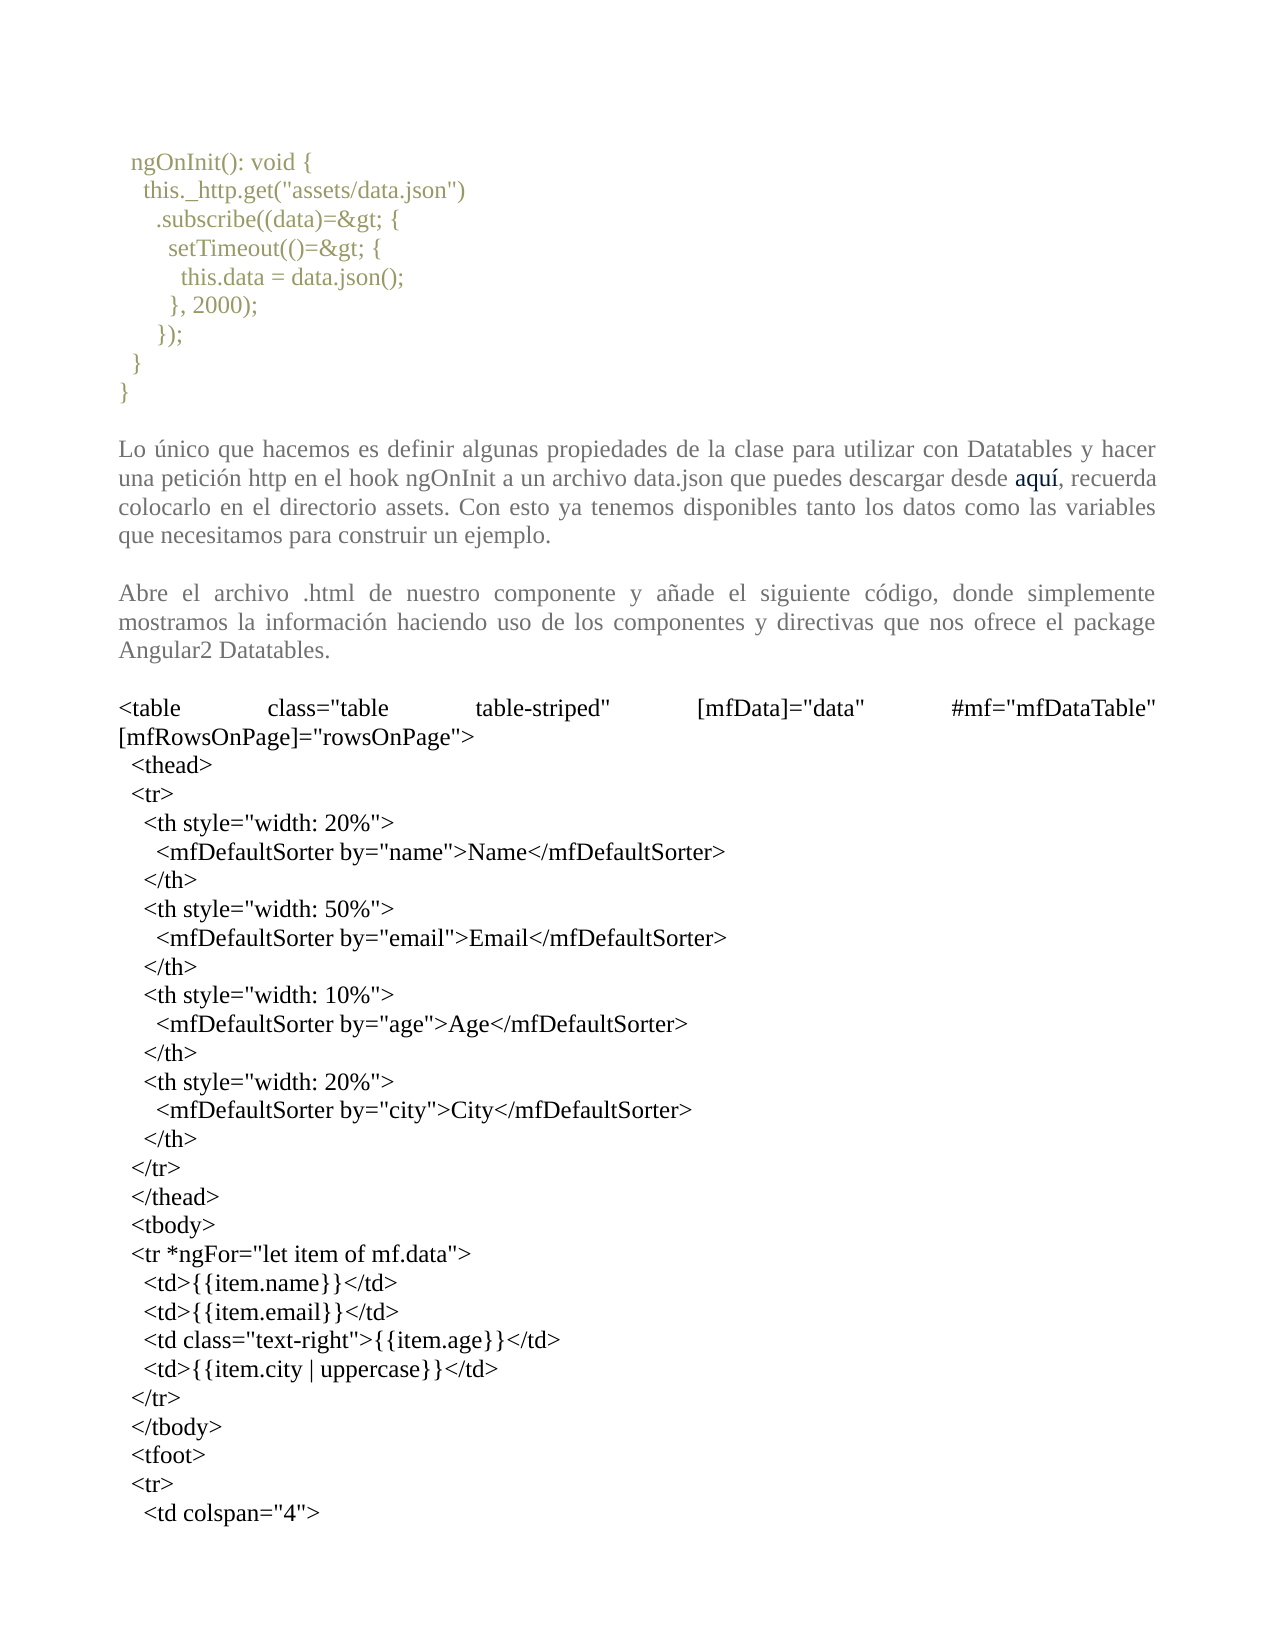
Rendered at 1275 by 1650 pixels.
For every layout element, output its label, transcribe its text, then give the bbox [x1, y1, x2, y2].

text Abre el archivo .html de nuestro componente y añade el siguiente código, donde simplemente mostramos la información haciendo uso de los componentes y directivas que nos ofrece el package Angular2 Datatables. [118, 549, 1157, 664]
text </thead> [118, 1182, 1157, 1211]
text Lo único que hacemos es definir algunas propiedades de la clase para utilizar con Datatables y hacer una petición http en el hook ngOnInit a un archivo data.json que puedes descargar desde aquí, recuerda colocarlo en el directorio assets. Con esto ya tenemos disponibles tanto los datos como las variables que necesitamos para construir un ejemplo. [118, 434, 1157, 549]
text <td colspan="4"> [118, 1498, 1157, 1527]
text </tr> [118, 1153, 1157, 1182]
text this._http.get("assets/data.json") [118, 176, 1157, 204]
text <mfDefaultSorter by="age">Age</mfDefaultSorter> [118, 1009, 1157, 1038]
text <td>{{item.city | uppercase}}</td> [118, 1354, 1157, 1383]
text <mfDefaultSorter by="city">City</mfDefaultSorter> [118, 1096, 1157, 1124]
text <th style="width: 50%"> [118, 894, 1157, 923]
text <mfDefaultSorter by="email">Email</mfDefaultSorter> [118, 923, 1157, 952]
text </th> [118, 952, 1157, 981]
text </th> [118, 1124, 1157, 1153]
text <td>{{item.email}}</td> [118, 1297, 1157, 1326]
text <tbody> [118, 1211, 1157, 1239]
text } [118, 377, 1157, 406]
text }, 2000); [118, 291, 1157, 319]
text <mfDefaultSorter by="name">Name</mfDefaultSorter> [118, 837, 1157, 866]
text ngOnInit(): void { [118, 147, 1157, 176]
text <th style="width: 20%"> [118, 1067, 1157, 1096]
text <tr *ngFor="let item of mf.data"> [118, 1239, 1157, 1268]
text </th> [118, 1038, 1157, 1067]
text <tfoot> [118, 1441, 1157, 1469]
text </tr> [118, 1383, 1157, 1412]
text <th style="width: 20%"> [118, 808, 1157, 837]
text <thead> [118, 751, 1157, 779]
text .subscribe((data)=&gt; { [118, 204, 1157, 233]
text <tr> [118, 779, 1157, 808]
text <td>{{item.name}}</td> [118, 1268, 1157, 1297]
text } [118, 348, 1157, 377]
text this.data = data.json(); [118, 262, 1157, 291]
text <th style="width: 10%"> [118, 981, 1157, 1009]
text }); [118, 319, 1157, 348]
text <td class="text-right">{{item.age}}</td> [118, 1326, 1157, 1354]
text </th> [118, 866, 1157, 894]
text <table class="table table-striped" [mfData]="data" #mf="mfDataTable" [mfRowsOnPage]="rowsOnPage"> [118, 693, 1157, 751]
text <tr> [118, 1469, 1157, 1498]
text </tbody> [118, 1412, 1157, 1441]
text setTimeout(()=&gt; { [118, 233, 1157, 262]
